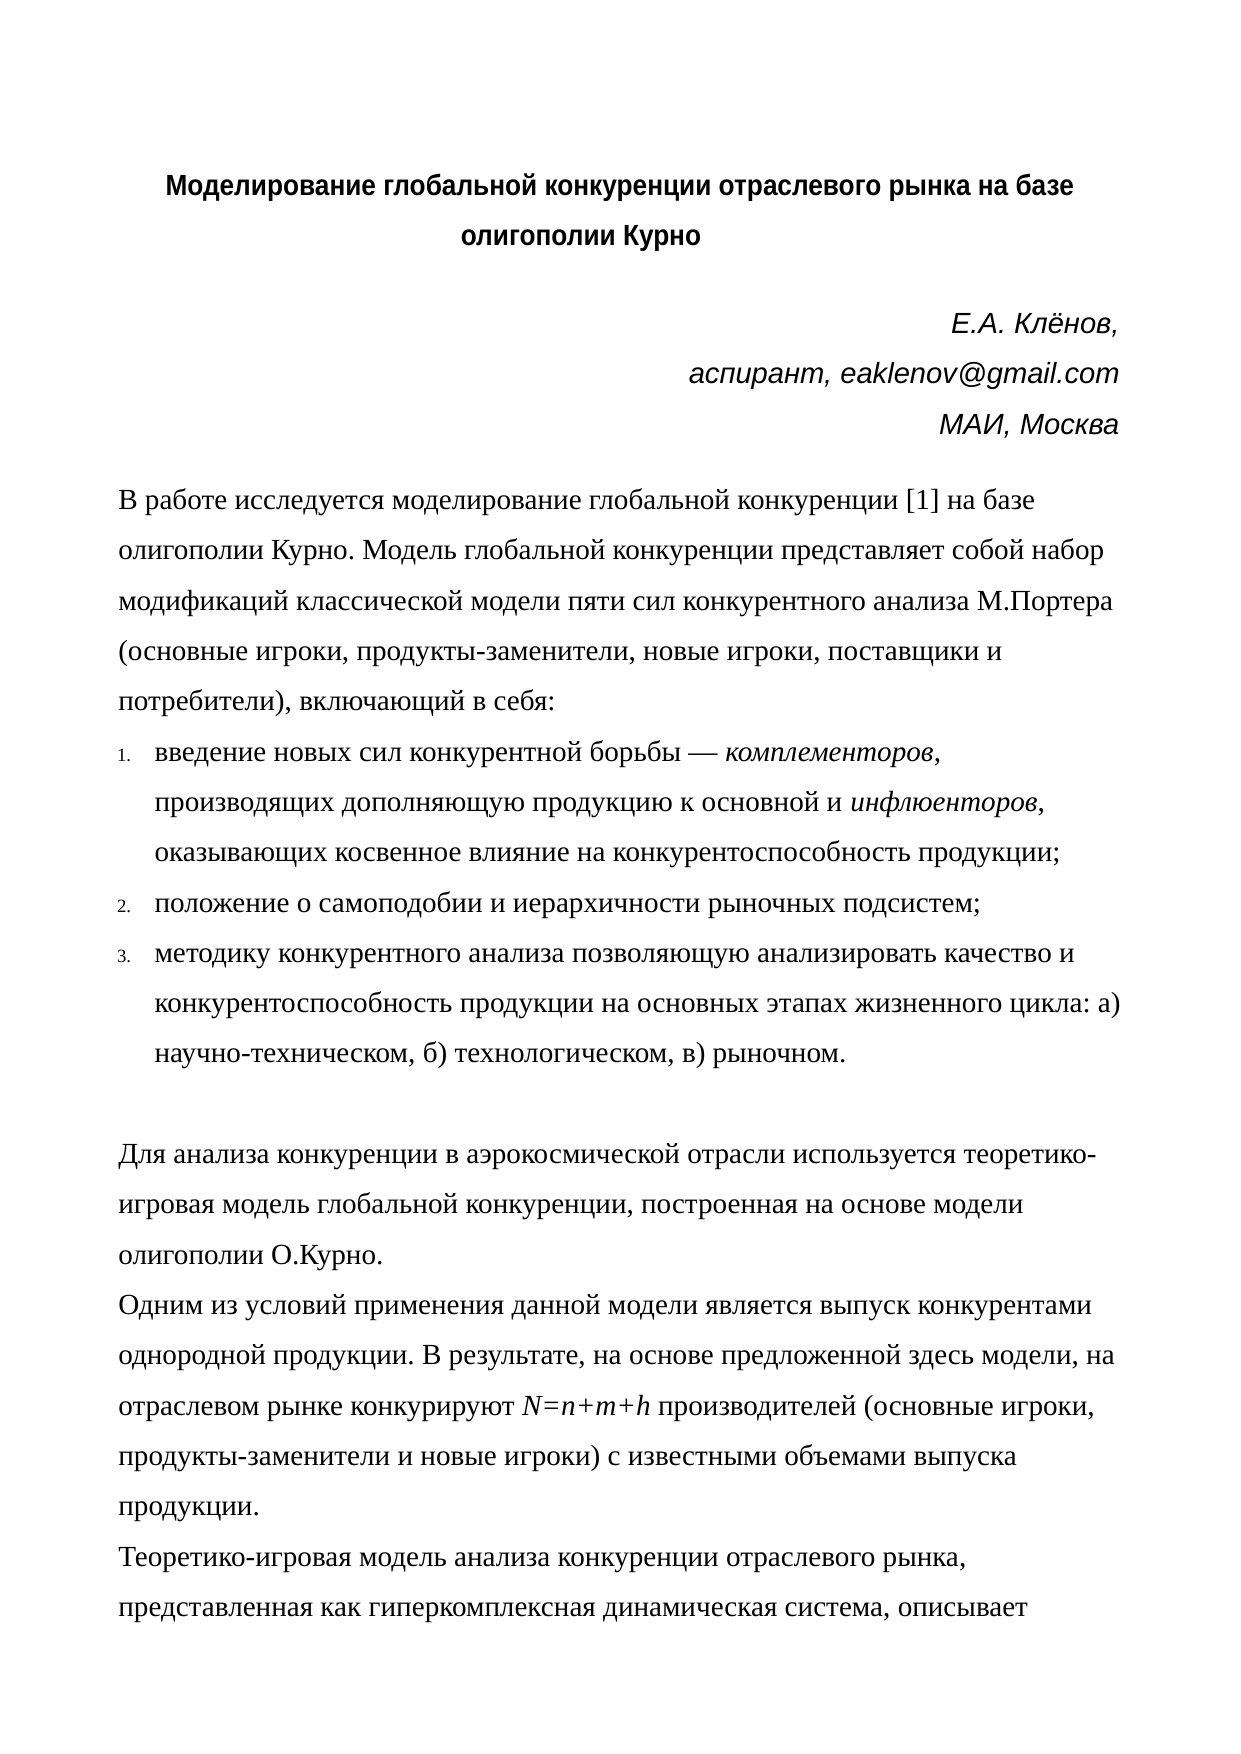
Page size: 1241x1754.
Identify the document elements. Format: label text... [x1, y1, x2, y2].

text Е.А. Клёнов, аспирант, eaklenov@gmail.com МАИ, Москва [118, 306, 1122, 440]
text Теоретико-игровая модель анализа конкуренции отраслевого рынка, представленная как гиперкомплексная динамическая система, описывает [118, 1539, 1122, 1623]
text В работе исследуется моделирование глобальной конкуренции [1] на базе олигополии Курно. Модель глобальной конкуренции представляет собой набор модификаций классической модели пяти сил конкурентного анализа М.Портера (основные игроки, продукты-заменители, новые игроки, поставщики и потребители), включающий в себя: [118, 482, 1122, 717]
list введение новых сил конкурентной борьбы — комплементоров, производящих дополняющую продукцию к основной и инфлюенторов, оказывающих косвенное влияние на конкурентоспособность продукции; [117, 734, 1122, 868]
text Моделирование глобальной конкуренции отраслевого рынка на базе олигополии Курно [118, 168, 1122, 252]
list методику конкурентного анализа позволяющую анализировать качество и конкурентоспособность продукции на основных этапах жизненного цикла: а) научно-техническом, б) технологическом, в) рыночном. [117, 935, 1122, 1069]
text Одним из условий применения данной модели является выпуск конкурентами однородной продукции. В результате, на основе предложенной здесь модели, на отраслевом рынке конкурируют N=n+m+h производителей (основные игроки, продукты-заменители и новые игроки) с известными объемами выпуска продукции. [118, 1287, 1122, 1522]
text Для анализа конкуренции в аэрокосмической отрасли используется теоретико-игровая модель глобальной конкуренции, построенная на основе модели олигополии О.Курно. [118, 1136, 1122, 1270]
list положение о самоподобии и иерархичности рыночных подсистем; [117, 885, 1122, 918]
